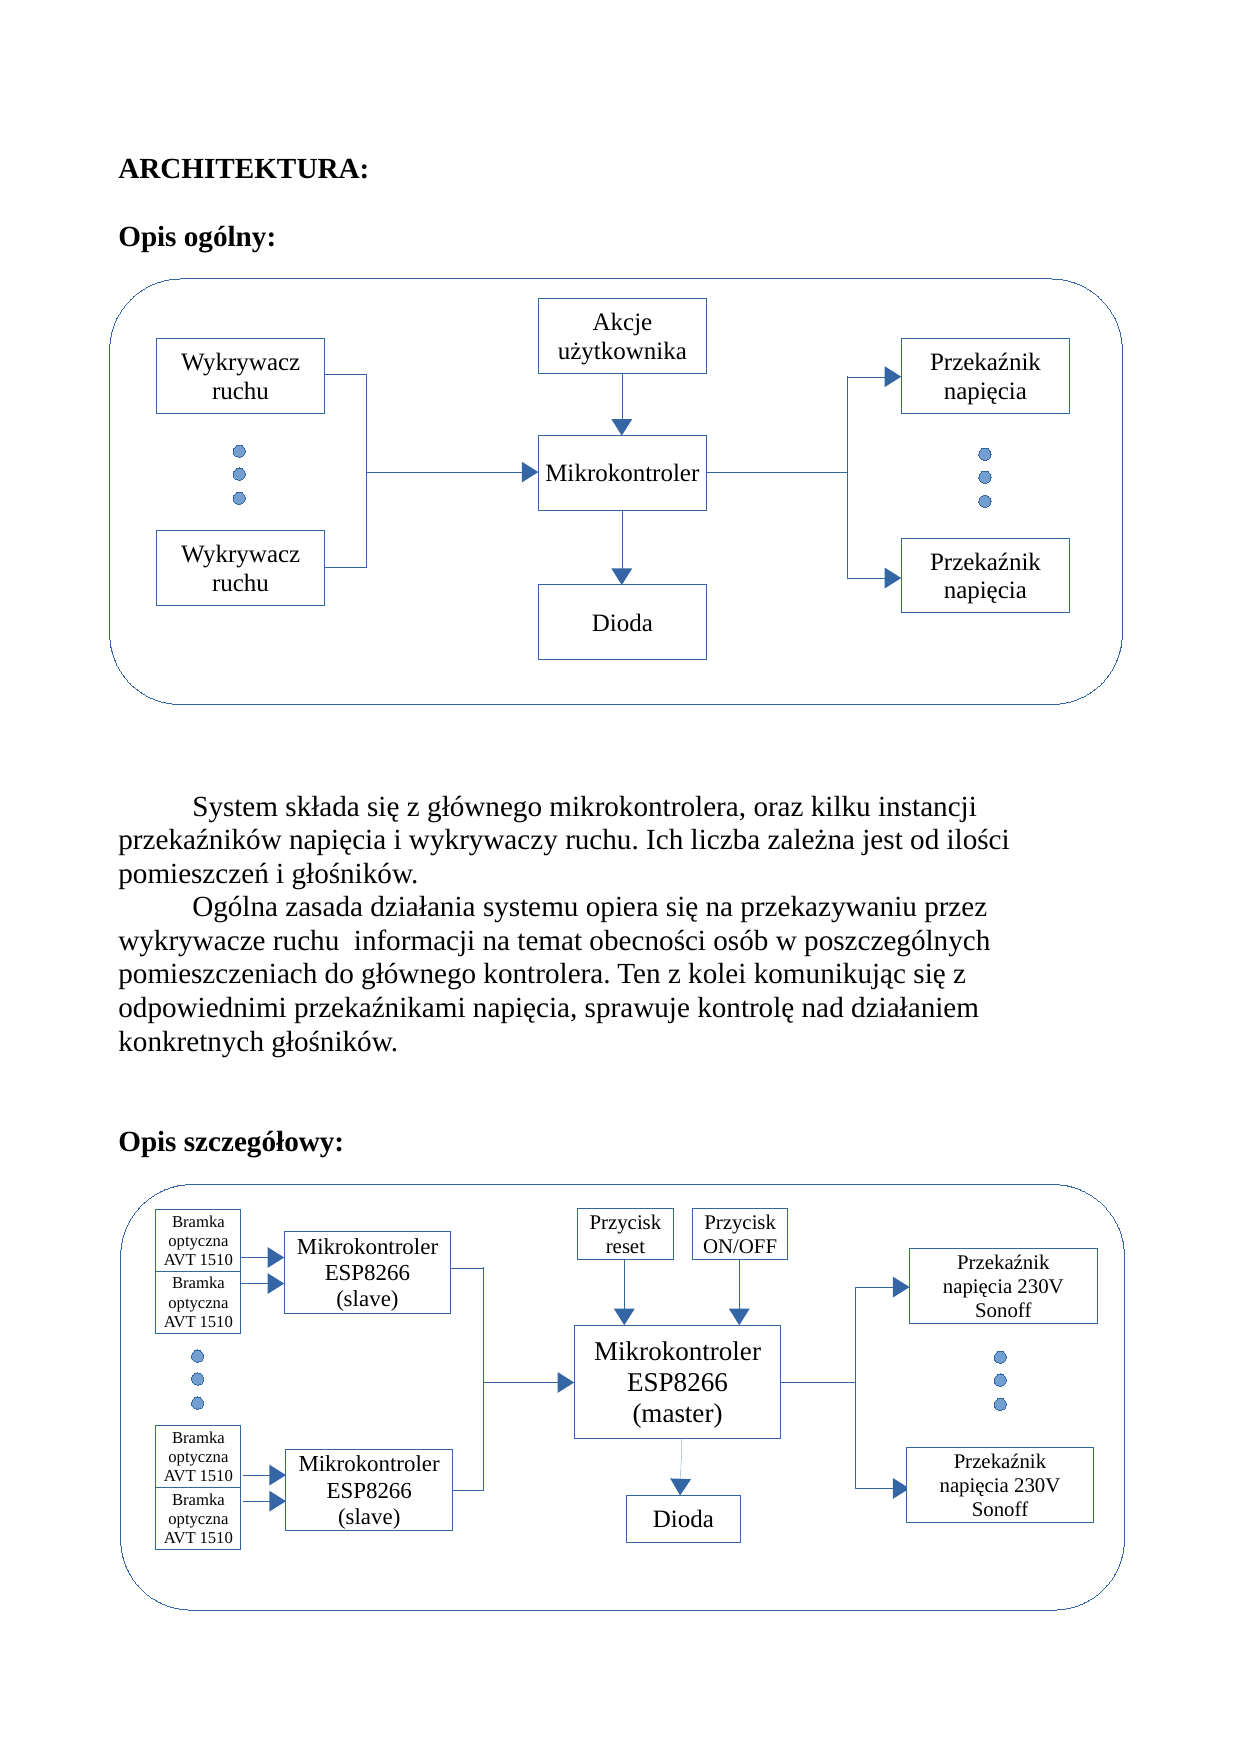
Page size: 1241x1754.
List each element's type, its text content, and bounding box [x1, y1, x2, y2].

text Opis ogólny: [118, 219, 1122, 252]
text ARCHITEKTURA: [118, 152, 1122, 185]
text Ogólna zasada działania systemu opiera się na przekazywaniu przez wykrywacze ruchu informacji na temat obecności osób w poszczególnych pomieszczeniach do głównego kontrolera. Ten z kolei komunikując się z odpowiednimi przekaźnikami napięcia, sprawuje kontrolę nad działaniem konkretnych głośników. [118, 889, 1122, 1057]
text Opis szczegółowy: [118, 1124, 1122, 1158]
text System składa się z głównego mikrokontrolera, oraz kilku instancji przekaźników napięcia i wykrywaczy ruchu. Ich liczba zależna jest od ilości pomieszczeń i głośników. [118, 789, 1122, 889]
